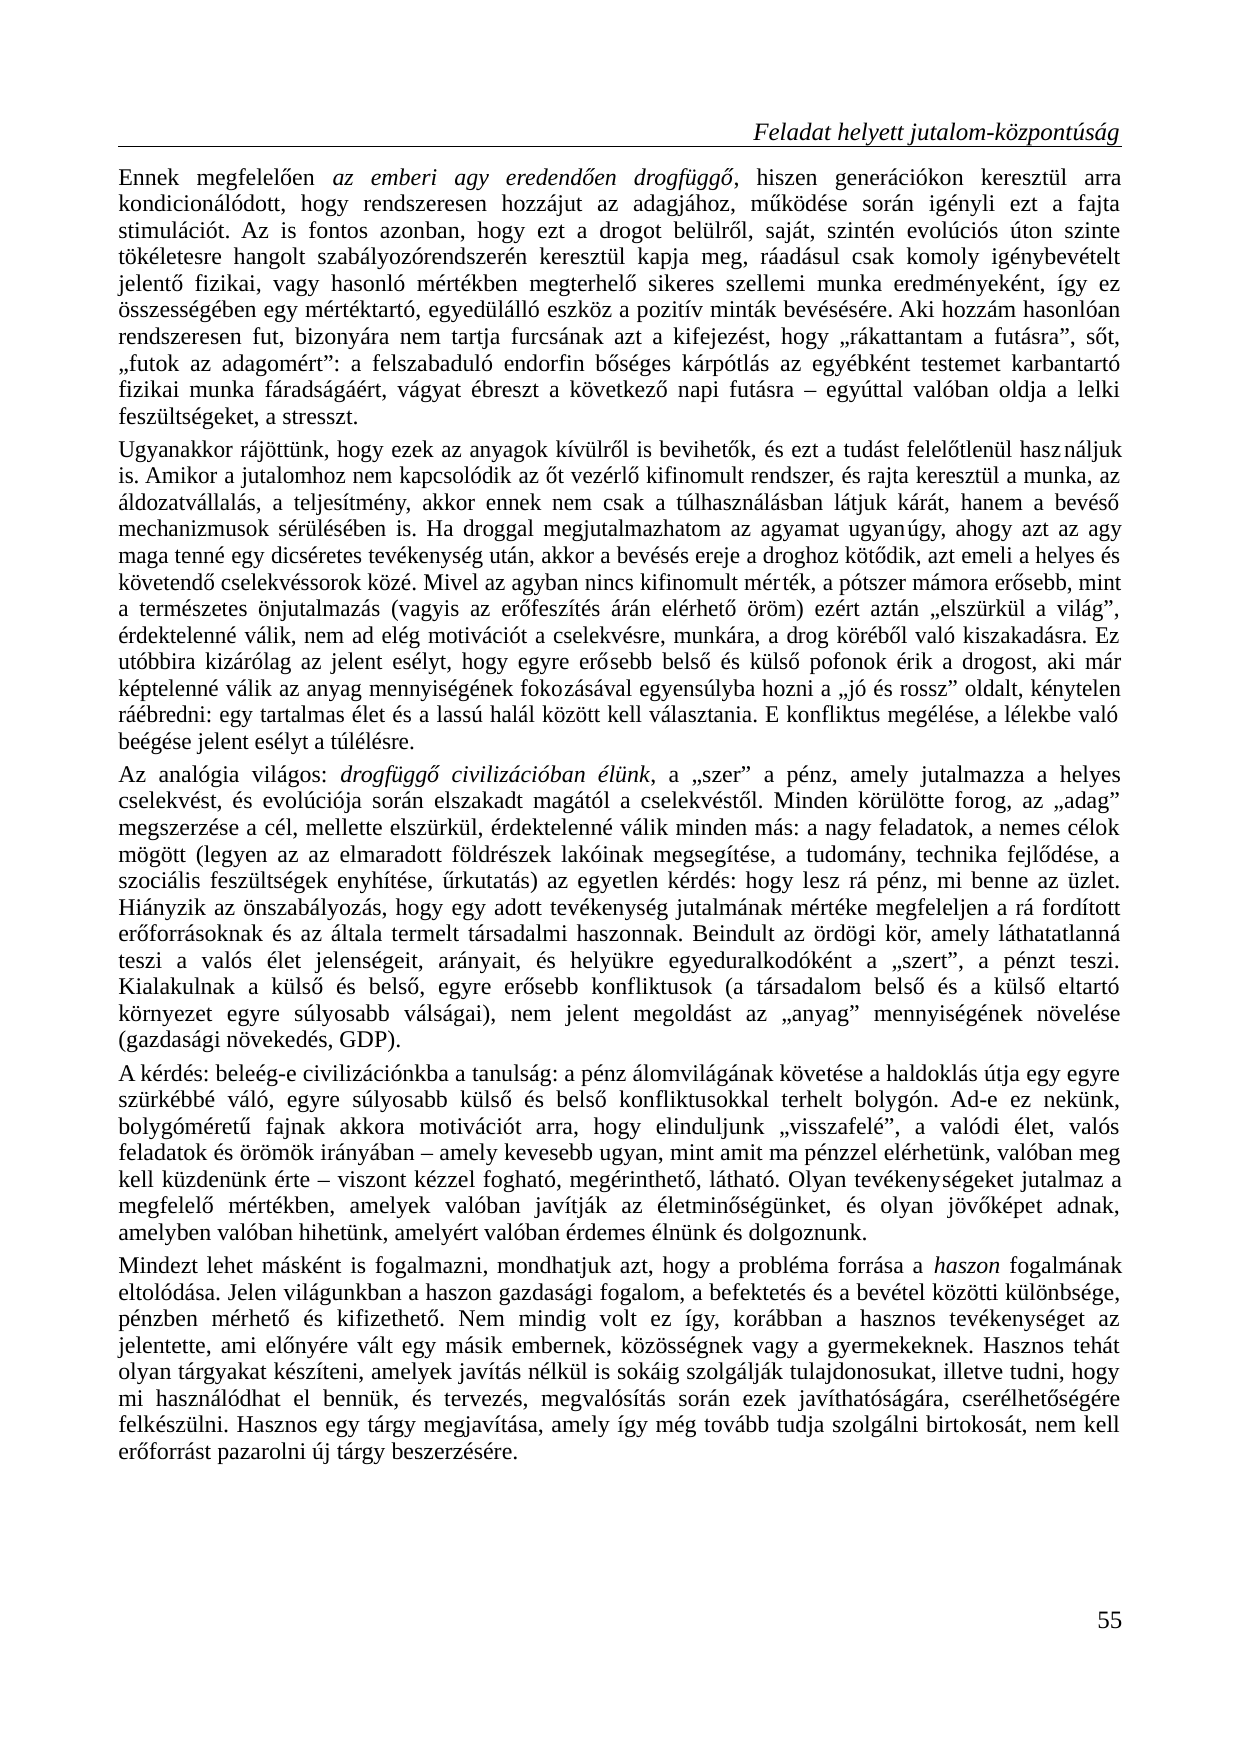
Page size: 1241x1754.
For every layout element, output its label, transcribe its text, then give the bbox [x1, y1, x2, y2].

text A kérdés: beleég-e civilizációnkba a tanulság: a pénz álomvilágának követése a haldoklás útja egy egyre szürkébbé váló, egyre súlyosabb külső és belső konfliktusokkal terhelt bolygón. Ad-e ez nekünk, bolygóméretű fajnak akkora motivációt arra, hogy elinduljunk „visszafelé”, a valódi élet, valós feladatok és örömök irányában – amely kevesebb ugyan, mint amit ma pénzzel elérhetünk, valóban meg kell küzdenünk érte – viszont kézzel fogható, megérinthető, látható. Olyan tevékeny­ségeket jutalmaz a megfelelő mértékben, amelyek valóban javítják az életminőségünket, és olyan jövőképet adnak, amelyben valóban hihetünk, amelyért valóban érdemes élnünk és dolgoznunk. [118, 1059, 1122, 1246]
text Mindezt lehet másként is fogalmazni, mondhatjuk azt, hogy a probléma forrása a haszon fogalmának eltolódása. Jelen világunkban a haszon gazdasági fogalom, a befektetés és a bevétel közötti különbsége, pénzben mérhető és kifizethető. Nem mindig volt ez így, korábban a hasznos tevékenységet az jelentette, ami előnyére vált egy másik embernek, közösségnek vagy a gyermekeknek. Hasznos tehát olyan tárgyakat készíteni, amelyek javítás nélkül is sokáig szolgálják tulajdonosukat, illetve tudni, hogy mi használódhat el bennük, és tervezés, megvalósítás során ezek javíthatóságára, cserélhetőségére felkészülni. Hasznos egy tárgy megjavítása, amely így még tovább tudja szolgálni birtokosát, nem kell erőforrást pazarolni új tárgy beszerzésére. [118, 1252, 1122, 1464]
text Ennek megfelelően az emberi agy eredendően drogfüggő, hiszen generációkon keresztül arra kondicionálódott, hogy rendszeresen hozzájut az adagjához, működése során igényli ezt a fajta stimulációt. Az is fontos azonban, hogy ezt a drogot belülről, saját, szintén evolúciós úton szinte tökéletesre hangolt szabályozórendszerén keresztül kapja meg, ráadásul csak komoly igénybevételt jelentő fizikai, vagy hasonló mértékben megterhelő sikeres szellemi munka eredményeként, így ez összességében egy mértéktartó, egyedülálló eszköz a pozitív minták bevésésére. Aki hozzám hasonlóan rendszeresen fut, bizonyára nem tartja furcsának azt a kifejezést, hogy „rákattantam a futásra”, sőt, „futok az adagomért”: a felszabaduló endorfin bőséges kárpótlás az egyébként testemet karbantartó fizikai munka fáradságáért, vágyat ébreszt a következő napi futásra – egyúttal valóban oldja a lelki feszültségeket, a stresszt. [118, 164, 1122, 429]
text Az analógia világos: drogfüggő civilizációban élünk, a „szer” a pénz, amely jutalmazza a helyes cselekvést, és evolúciója során elszakadt magától a cselekvéstől. Minden körülötte forog, az „adag” megszerzése a cél, mellette elszürkül, érdektelenné válik minden más: a nagy feladatok, a nemes célok mögött (legyen az az elmaradott földrészek lakóinak megsegítése, a tudomány, technika fejlődése, a szociális feszültségek enyhítése, űrkutatás) az egyetlen kérdés: hogy lesz rá pénz, mi benne az üzlet. Hiányzik az önszabályozás, hogy egy adott tevékenység jutalmának mértéke megfeleljen a rá fordított erőforrásoknak és az általa termelt társadalmi haszonnak. Beindult az ördögi kör, amely láthatatlanná teszi a valós élet jelenségeit, arányait, és helyükre egyeduralkodóként a „szert”, a pénzt teszi. Kialakulnak a külső és belső, egyre erősebb konfliktusok (a társadalom belső és a külső eltartó környezet egyre súlyosabb válságai), nem jelent megoldást az „anyag” mennyiségének növelése (gazdasági növekedés, GDP). [118, 761, 1122, 1053]
text Ugyanakkor rájöttünk, hogy ezek az anyagok kívülről is bevihetők, és ezt a tudást felelőtlenül hasz­náljuk is. Amikor a jutalomhoz nem kapcsolódik az őt vezérlő kifinomult rendszer, és rajta keresztül a munka, az áldozatvállalás, a teljesítmény, akkor ennek nem csak a túlhasználásban látjuk kárát, hanem a bevéső mechanizmusok sérülésében is. Ha droggal megjutalmazhatom az agyamat ugyan­úgy, ahogy azt az agy maga tenné egy dicséretes tevékenység után, akkor a bevésés ereje a droghoz kötődik, azt emeli a helyes és követendő cselekvéssorok közé. Mivel az agyban nincs kifinomult mér­ték, a pótszer mámora erősebb, mint a természetes önjutalmazás (vagyis az erőfeszítés árán elérhető öröm) ezért aztán „elszürkül a világ”, érdektelenné válik, nem ad elég motivációt a cselekvésre, munkára, a drog köréből való kiszakadásra. Ez utóbbira kizárólag az jelent esélyt, hogy egyre erő­sebb belső és külső pofonok érik a drogost, aki már képtelenné válik az anyag mennyiségének foko­zásával egyensúlyba hozni a „jó és rossz” oldalt, kénytelen ráébredni: egy tartalmas élet és a lassú halál között kell választania. E konfliktus megélése, a lélekbe való beégése jelent esélyt a túlélésre. [118, 436, 1122, 754]
